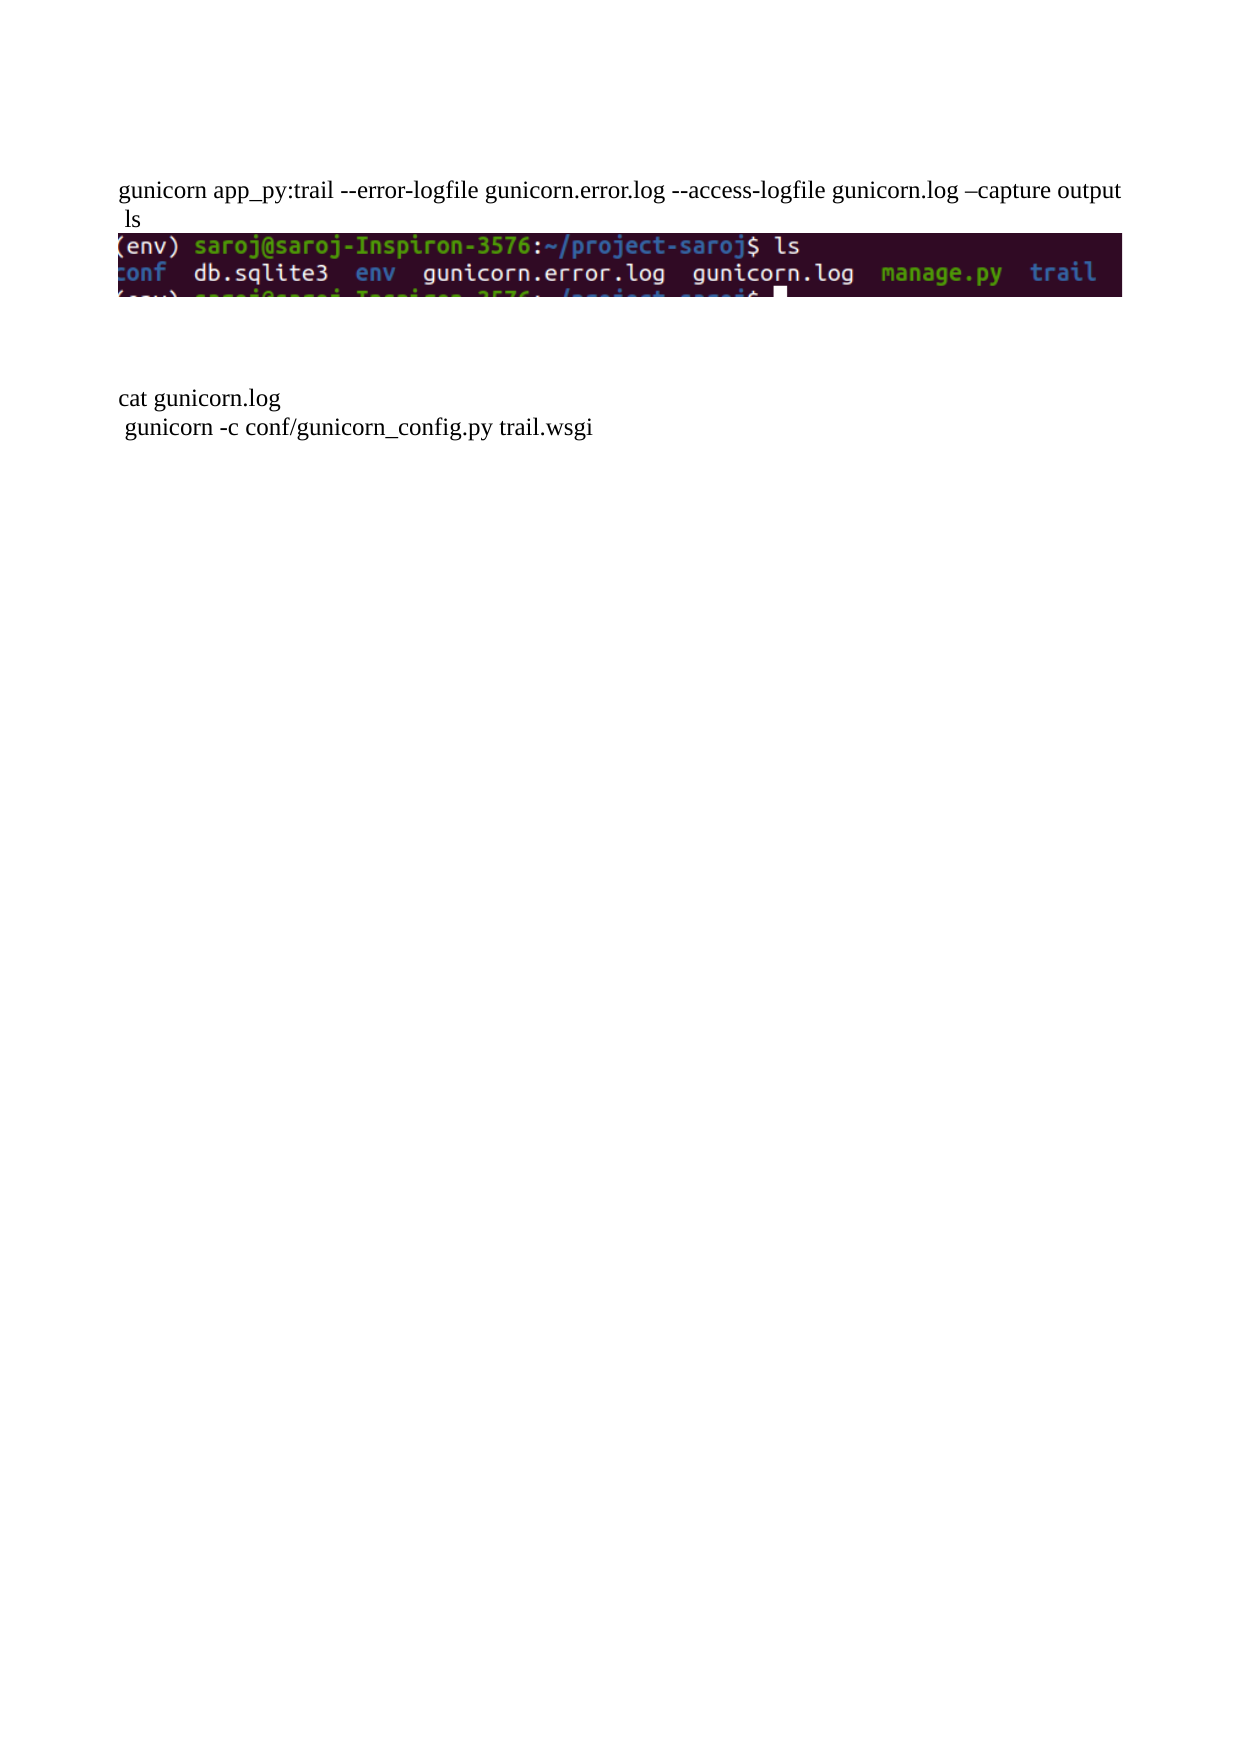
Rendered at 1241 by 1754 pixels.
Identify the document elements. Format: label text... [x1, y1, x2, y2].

text cat gunicorn.log [118, 383, 1122, 412]
picture [118, 233, 1123, 297]
text ls [118, 204, 1122, 233]
text gunicorn -c conf/gunicorn_config.py trail.wsgi [118, 412, 1122, 441]
text gunicorn app_py:trail --error-logfile gunicorn.error.log --access-logfile gunicorn.log –capture output [118, 176, 1122, 204]
